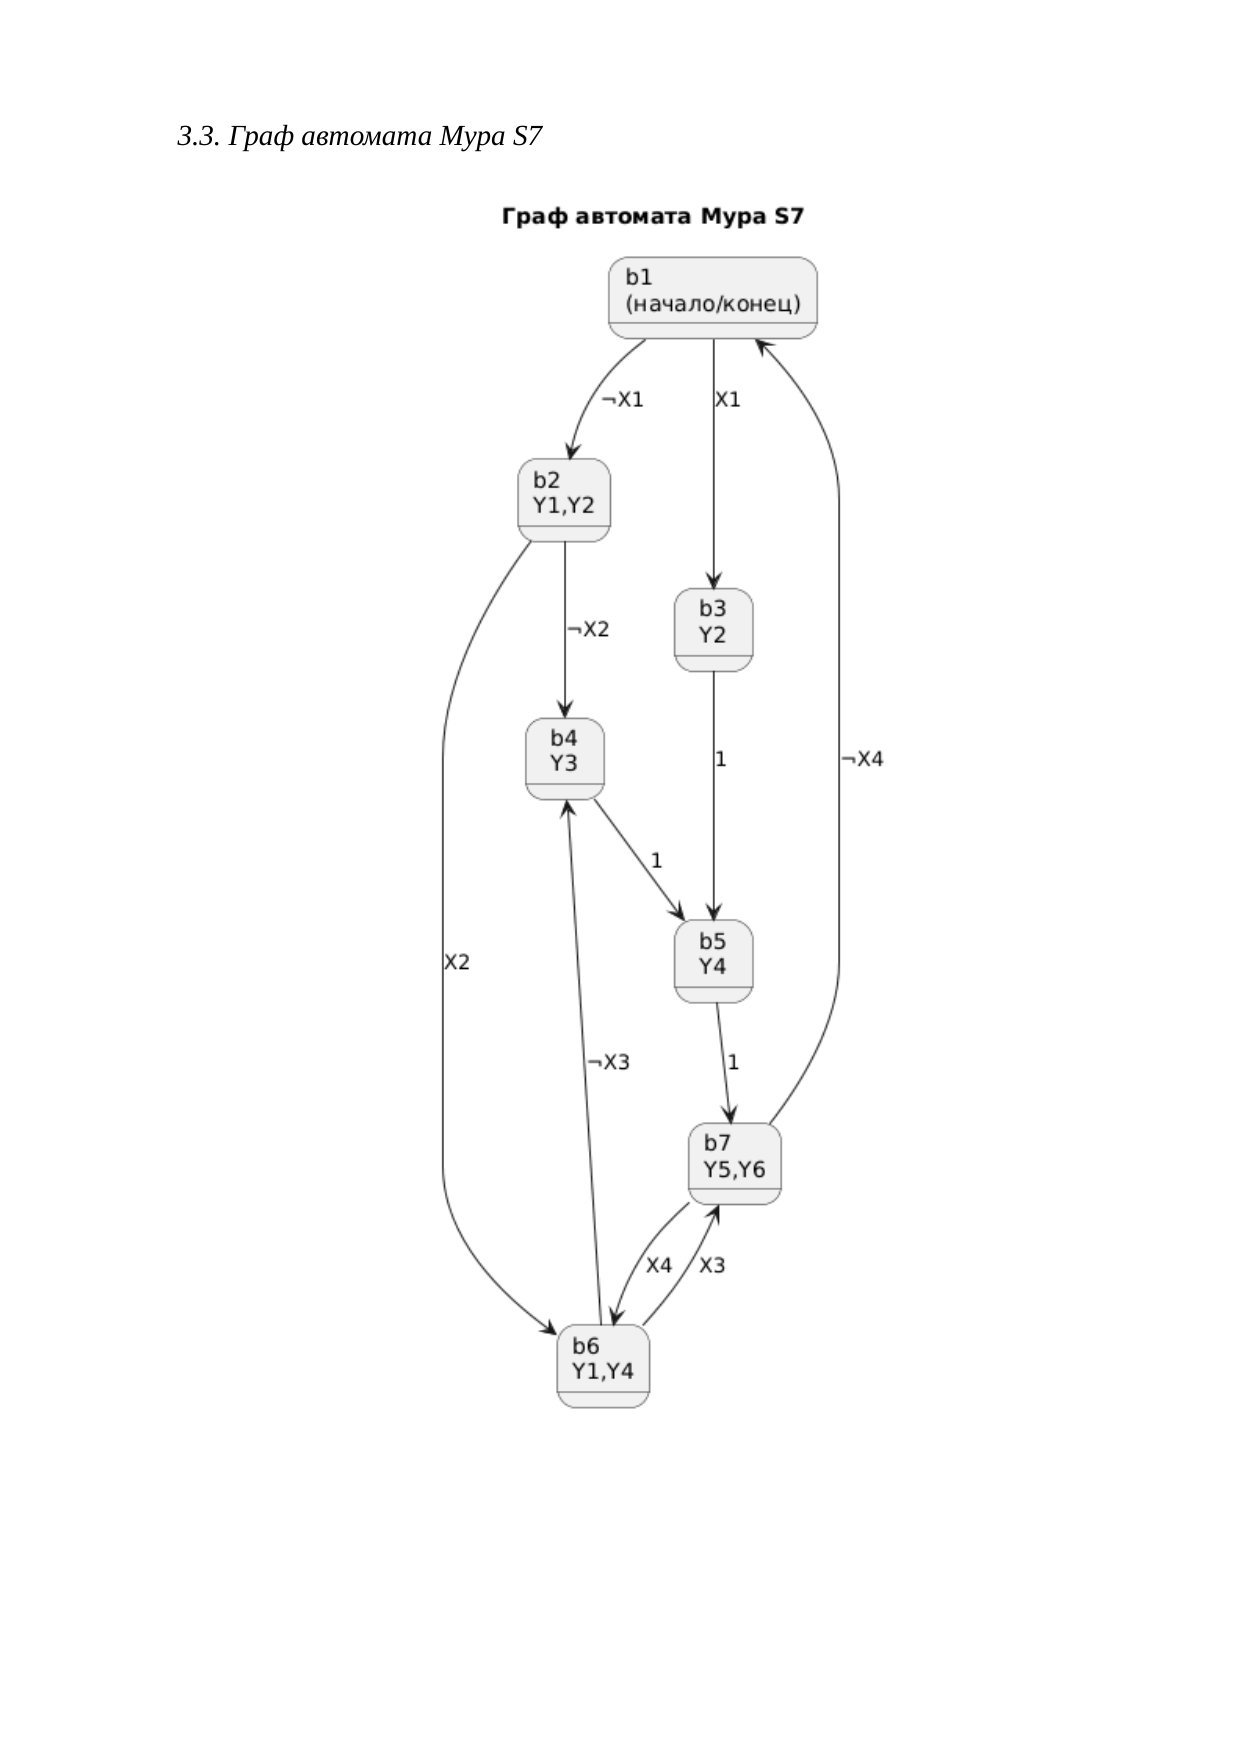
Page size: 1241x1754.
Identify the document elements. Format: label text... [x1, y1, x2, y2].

subtitle 3.3. Граф автомата Мура S7 [177, 118, 1152, 152]
picture [433, 188, 895, 1415]
